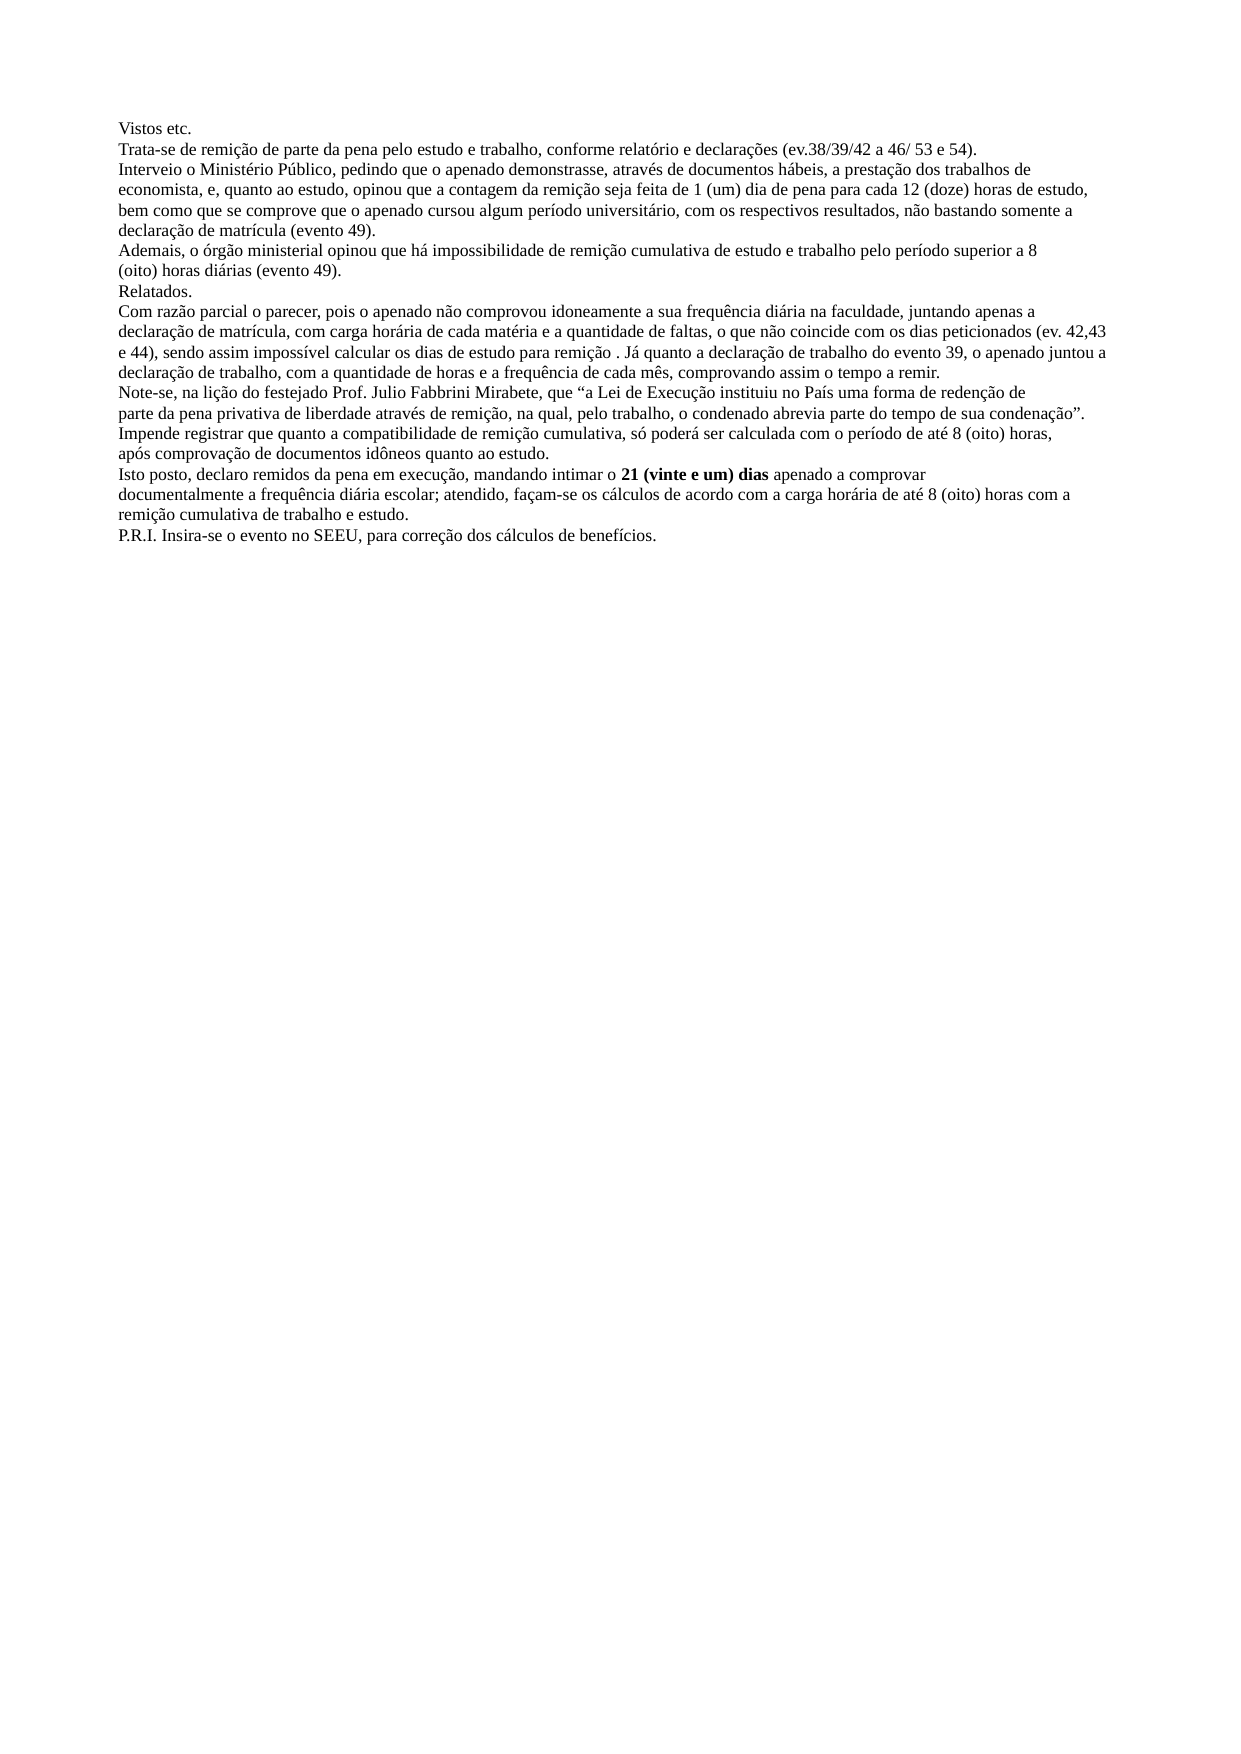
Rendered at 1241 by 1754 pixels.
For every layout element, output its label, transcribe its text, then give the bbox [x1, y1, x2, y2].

text Trata-se de remição de parte da pena pelo estudo e trabalho, conforme relatório e declarações (ev.38/39/42 a 46/ 53 e 54). [118, 138, 1122, 159]
text após comprovação de documentos idôneos quanto ao estudo. [118, 443, 1122, 463]
text Interveio o Ministério Público, pedindo que o apenado demonstrasse, através de documentos hábeis, a prestação dos trabalhos de [118, 159, 1122, 179]
text (oito) horas diárias (evento 49). [118, 260, 1122, 281]
text Vistos etc. [118, 118, 1122, 138]
text parte da pena privativa de liberdade através de remição, na qual, pelo trabalho, o condenado abrevia parte do tempo de sua condenação”. [118, 402, 1122, 423]
text remição cumulativa de trabalho e estudo. [118, 504, 1122, 524]
text P.R.I. Insira-se o evento no SEEU, para correção dos cálculos de benefícios. [118, 524, 1122, 545]
text declaração de matrícula, com carga horária de cada matéria e a quantidade de faltas, o que não coincide com os dias peticionados (ev. 42,43 [118, 321, 1122, 342]
text economista, e, quanto ao estudo, opinou que a contagem da remição seja feita de 1 (um) dia de pena para cada 12 (doze) horas de estudo, [118, 179, 1122, 199]
text Impende registrar que quanto a compatibilidade de remição cumulativa, só poderá ser calculada com o período de até 8 (oito) horas, [118, 423, 1122, 443]
text declaração de matrícula (evento 49). [118, 220, 1122, 240]
text documentalmente a frequência diária escolar; atendido, façam-se os cálculos de acordo com a carga horária de até 8 (oito) horas com a [118, 484, 1122, 504]
text e 44), sendo assim impossível calcular os dias de estudo para remição . Já quanto a declaração de trabalho do evento 39, o apenado juntou a [118, 342, 1122, 362]
text bem como que se comprove que o apenado cursou algum período universitário, com os respectivos resultados, não bastando somente a [118, 199, 1122, 220]
text Com razão parcial o parecer, pois o apenado não comprovou idoneamente a sua frequência diária na faculdade, juntando apenas a [118, 301, 1122, 321]
text Ademais, o órgão ministerial opinou que há impossibilidade de remição cumulativa de estudo e trabalho pelo período superior a 8 [118, 240, 1122, 260]
text Note-se, na lição do festejado Prof. Julio Fabbrini Mirabete, que “a Lei de Execução instituiu no País uma forma de redenção de [118, 382, 1122, 402]
text Isto posto, declaro remidos da pena em execução, mandando intimar o 21 (vinte e um) dias apenado a comprovar [118, 463, 1122, 484]
text Relatados. [118, 281, 1122, 301]
text declaração de trabalho, com a quantidade de horas e a frequência de cada mês, comprovando assim o tempo a remir. [118, 362, 1122, 382]
